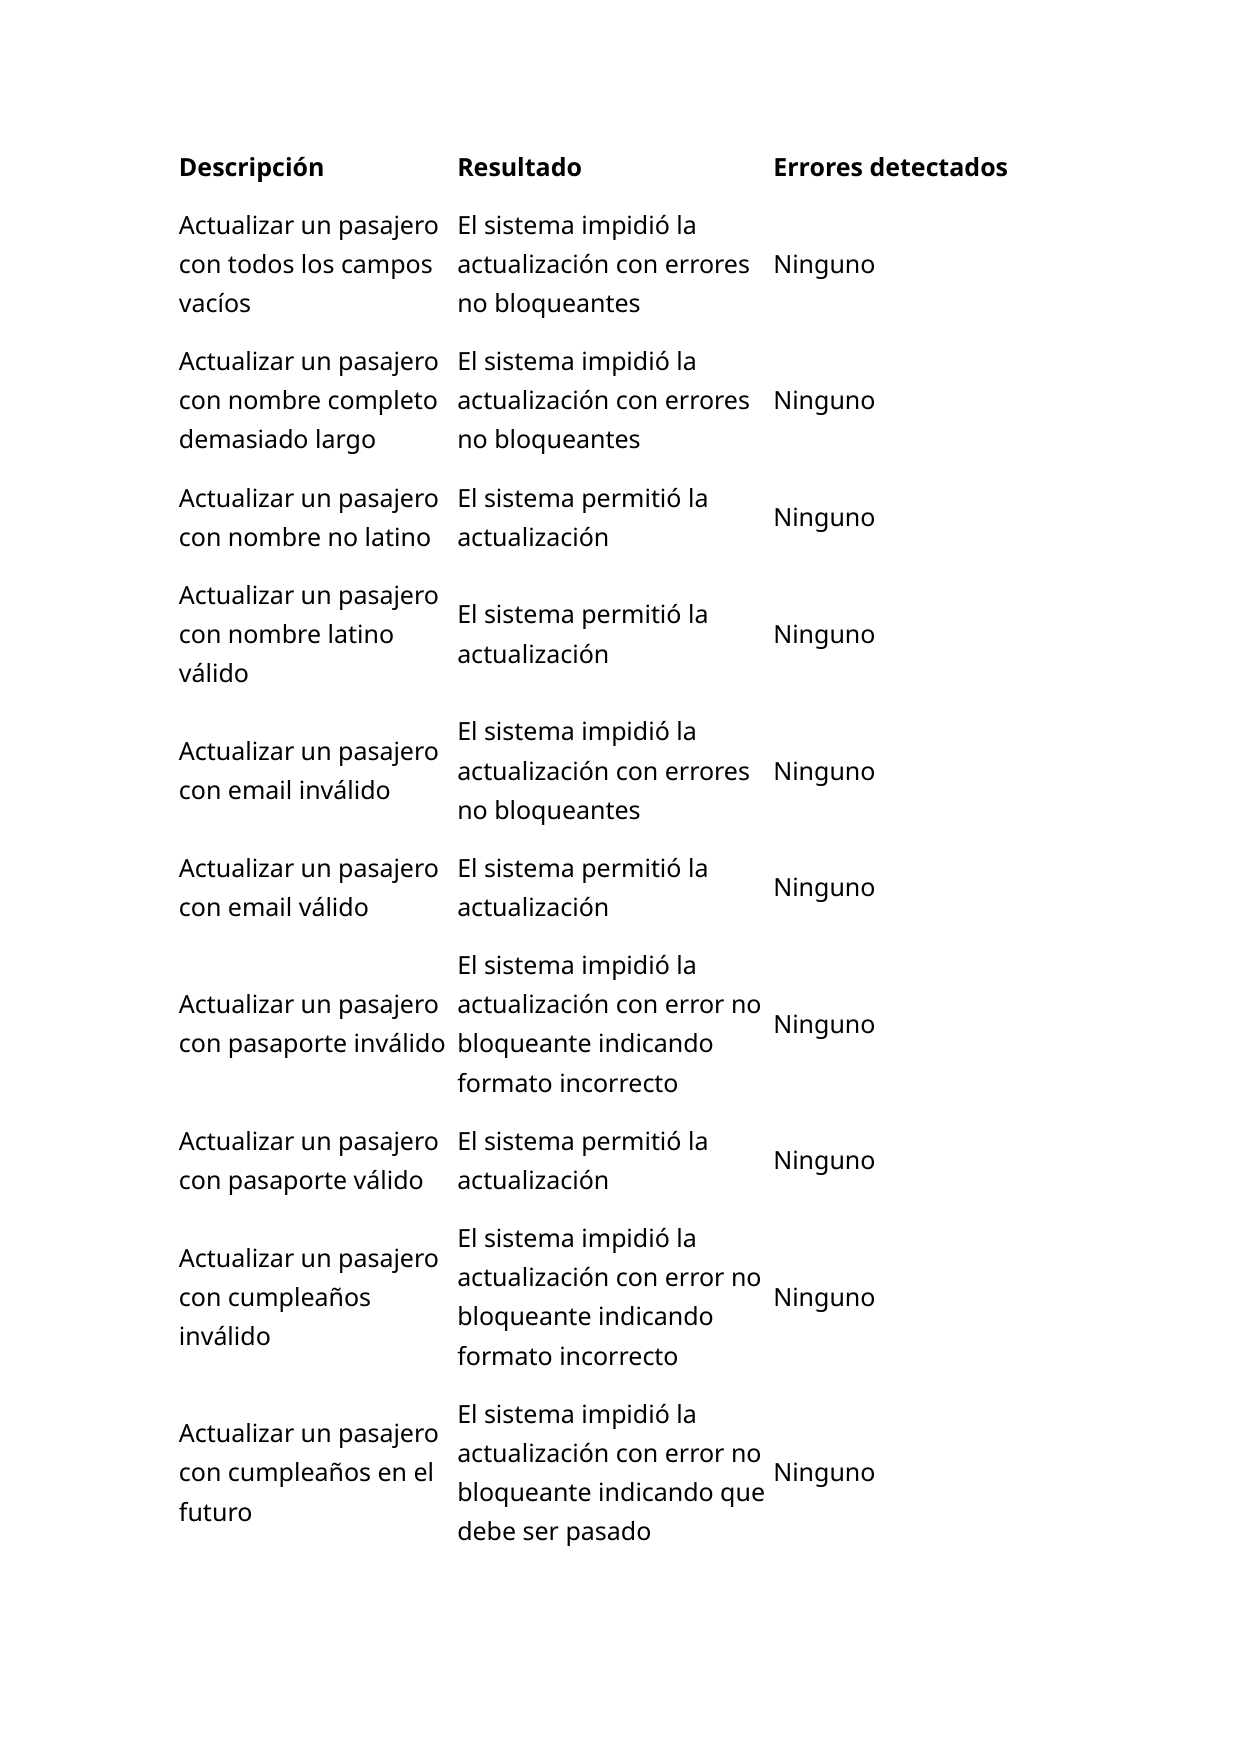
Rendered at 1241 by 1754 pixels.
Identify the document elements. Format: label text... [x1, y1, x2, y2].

table_header Errores detectados [772, 148, 1063, 206]
table_header Descripción [177, 148, 456, 206]
table_cell Ninguno [772, 1122, 1063, 1219]
table_cell El sistema permitió la actualización [456, 849, 772, 946]
table_cell Ninguno [772, 576, 1063, 712]
table_cell Ninguno [772, 713, 1063, 849]
table_cell Actualizar un pasajero con nombre no latino [177, 479, 456, 576]
table_cell Ninguno [772, 1395, 1063, 1570]
table_cell El sistema impidió la actualización con error no bloqueante indicando formato incorrecto [456, 946, 772, 1122]
table_cell El sistema impidió la actualización con error no bloqueante indicando que debe ser pasado [456, 1395, 772, 1570]
table_cell Actualizar un pasajero con pasaporte válido [177, 1122, 456, 1219]
table_cell El sistema impidió la actualización con errores no bloqueantes [456, 206, 772, 342]
table_cell El sistema permitió la actualización [456, 1122, 772, 1219]
table_cell El sistema impidió la actualización con error no bloqueante indicando formato incorrecto [456, 1219, 772, 1395]
table_cell Actualizar un pasajero con email válido [177, 849, 456, 946]
table_cell Actualizar un pasajero con nombre latino válido [177, 576, 456, 712]
table_cell Ninguno [772, 849, 1063, 946]
table_header Resultado [456, 148, 772, 206]
table_cell Ninguno [772, 342, 1063, 479]
table_cell El sistema impidió la actualización con errores no bloqueantes [456, 342, 772, 479]
table_cell El sistema permitió la actualización [456, 479, 772, 576]
table_cell Ninguno [772, 206, 1063, 342]
table_cell Actualizar un pasajero con nombre completo demasiado largo [177, 342, 456, 479]
table_cell Ninguno [772, 1219, 1063, 1395]
table_cell Actualizar un pasajero con cumpleaños en el futuro [177, 1395, 456, 1570]
table_cell Actualizar un pasajero con email inválido [177, 713, 456, 849]
table_cell El sistema permitió la actualización [456, 576, 772, 712]
table_cell Actualizar un pasajero con pasaporte inválido [177, 946, 456, 1122]
table_cell Actualizar un pasajero con todos los campos vacíos [177, 206, 456, 342]
table_cell El sistema impidió la actualización con errores no bloqueantes [456, 713, 772, 849]
table_cell Ninguno [772, 479, 1063, 576]
table_cell Actualizar un pasajero con cumpleaños inválido [177, 1219, 456, 1395]
table_cell Ninguno [772, 946, 1063, 1122]
